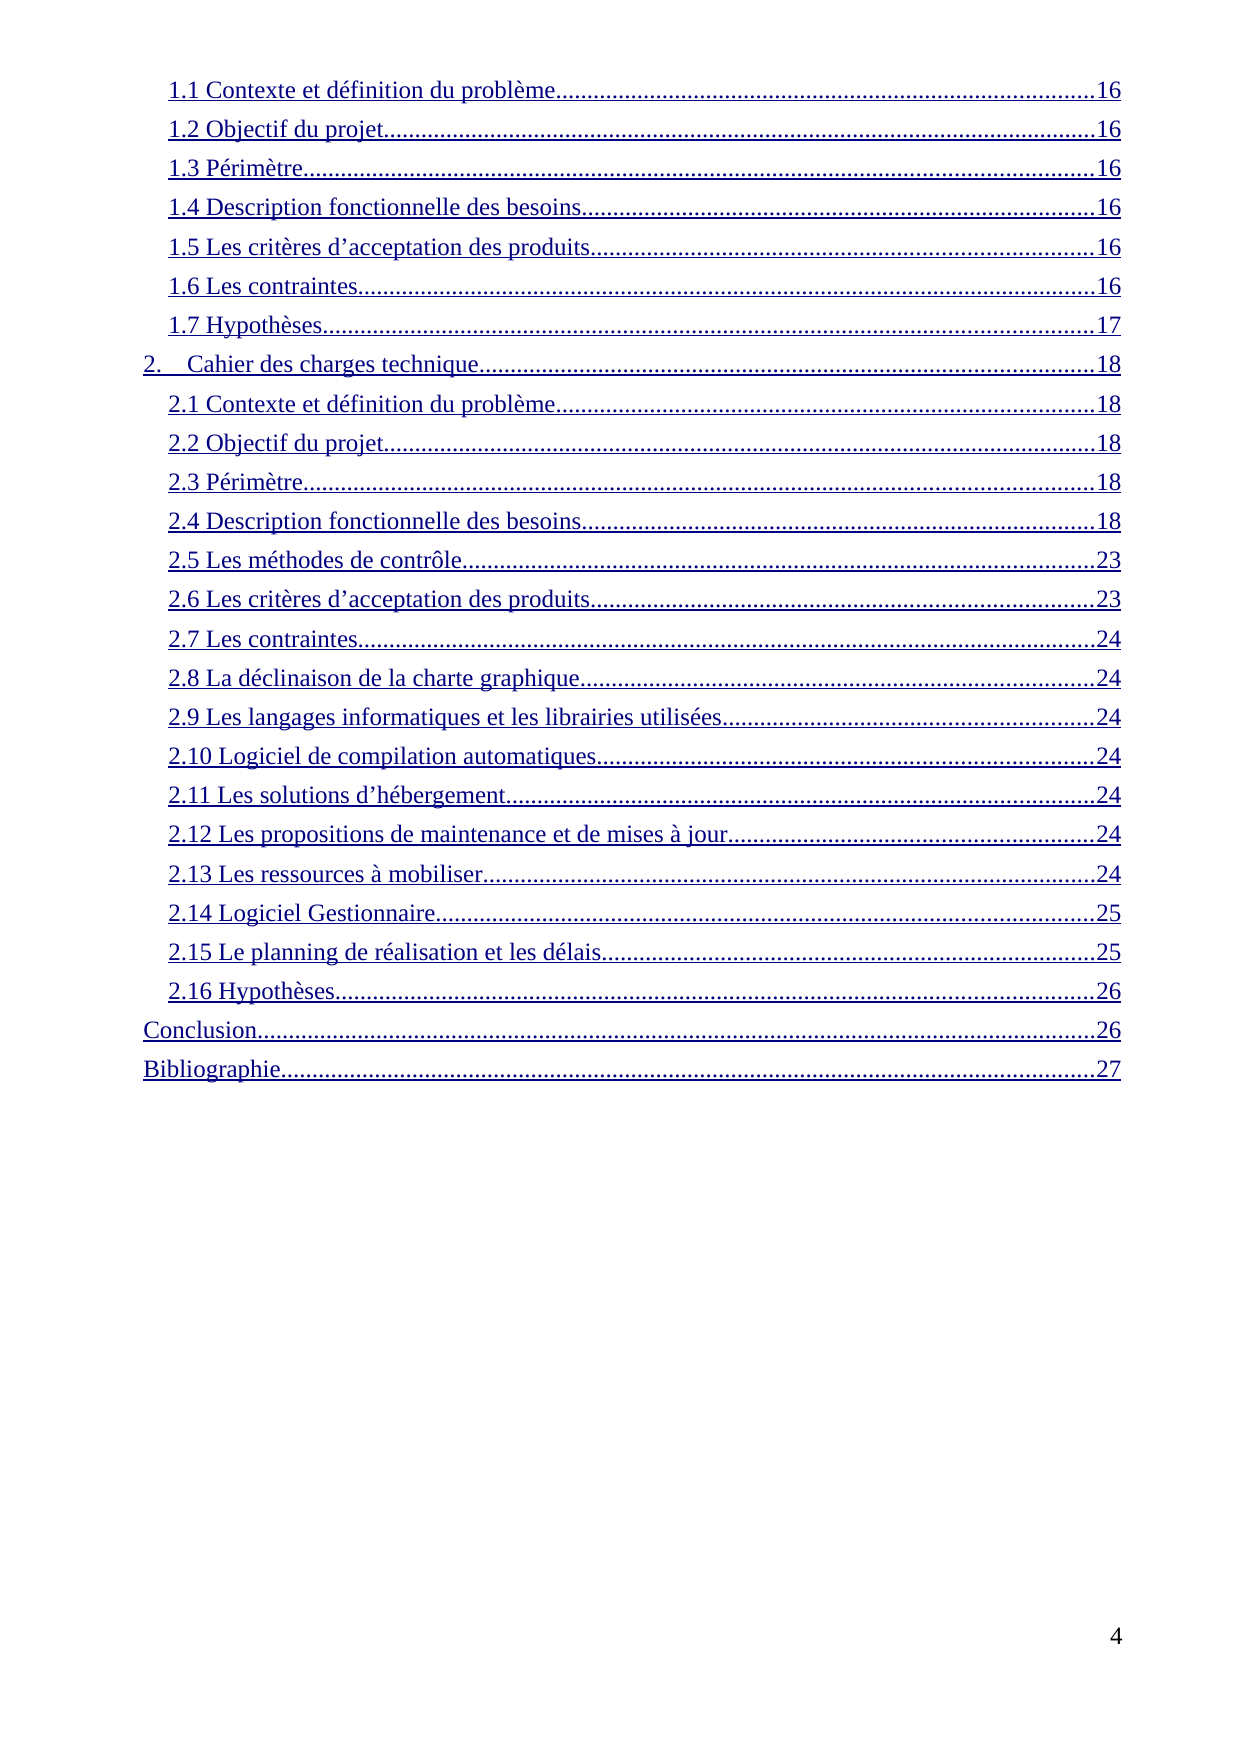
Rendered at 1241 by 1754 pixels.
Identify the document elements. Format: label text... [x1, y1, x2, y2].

text 2.2 Objectif du projet 18 [168, 428, 1122, 457]
text 1.6 Les contraintes 16 [168, 271, 1122, 299]
text 2.6 Les critères d’acceptation des produits 23 [168, 584, 1122, 613]
text 2.5 Les méthodes de contrôle 23 [168, 545, 1122, 574]
text 2.13 Les ressources à mobiliser 24 [168, 859, 1122, 887]
text 2. Cahier des charges technique 18 [143, 349, 1122, 378]
text Conclusion 26 [143, 1015, 1122, 1044]
text 2.1 Contexte et définition du problème 18 [168, 389, 1122, 417]
text 1.1 Contexte et définition du problème 16 [168, 75, 1122, 104]
text 1.3 Périmètre 16 [168, 153, 1122, 182]
text 2.4 Description fonctionnelle des besoins 18 [168, 506, 1122, 535]
text 1.7 Hypothèses 17 [168, 310, 1122, 339]
text 2.15 Le planning de réalisation et les délais 25 [168, 937, 1122, 966]
text 2.16 Hypothèses 26 [168, 976, 1122, 1005]
text 2.11 Les solutions d’hébergement 24 [168, 780, 1122, 809]
text 1.2 Objectif du projet 16 [168, 114, 1122, 143]
text 2.9 Les langages informatiques et les librairies utilisées 24 [168, 702, 1122, 731]
text 1.5 Les critères d’acceptation des produits 16 [168, 232, 1122, 260]
text 1.4 Description fonctionnelle des besoins 16 [168, 192, 1122, 221]
text 2.14 Logiciel Gestionnaire 25 [168, 898, 1122, 927]
text 2.3 Périmètre 18 [168, 467, 1122, 496]
text Bibliographie 27 [143, 1054, 1122, 1083]
text 2.10 Logiciel de compilation automatiques 24 [168, 741, 1122, 770]
text 2.7 Les contraintes 24 [168, 624, 1122, 652]
text 2.12 Les propositions de maintenance et de mises à jour 24 [168, 819, 1122, 848]
text 2.8 La déclinaison de la charte graphique 24 [168, 663, 1122, 692]
